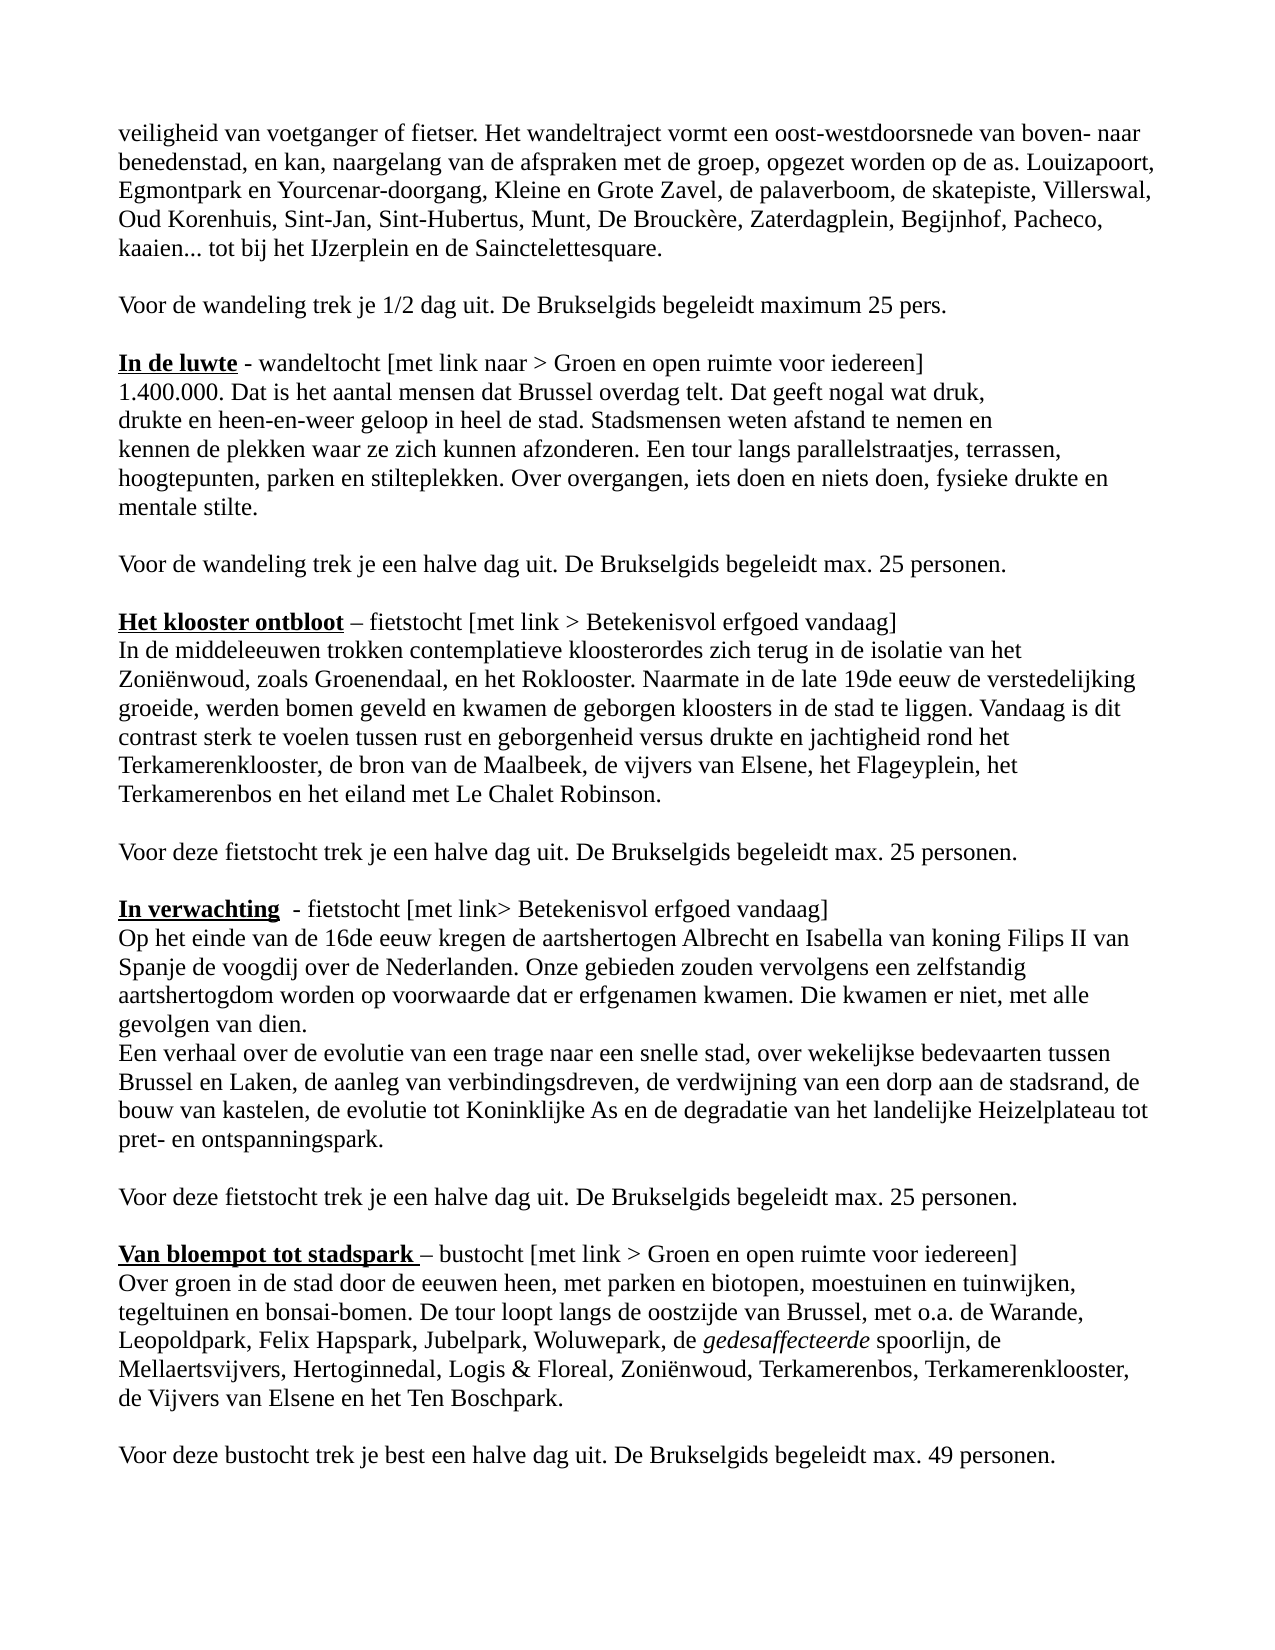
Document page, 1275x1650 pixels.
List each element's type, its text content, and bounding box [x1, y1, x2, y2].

text Een verhaal over de evolutie van een trage naar een snelle stad, over wekelijkse bedevaarten tussen Brussel en Laken, de aanleg van verbindingsdreven, de verdwijning van een dorp aan de stadsrand, de bouw van kastelen, de evolutie tot Koninklijke As en de degradatie van het landelijke Heizelplateau tot pret- en ontspanningspark. [118, 1038, 1157, 1153]
text Het klooster ontbloot – fietstocht [met link > Betekenisvol erfgoed vandaag] [118, 607, 1157, 636]
text kennen de plekken waar ze zich kunnen afzonderen. Een tour langs parallelstraatjes, terrassen, hoogtepunten, parken en stilteplekken. Over overgangen, iets doen en niets doen, fysieke drukte en mentale stilte. [118, 434, 1157, 521]
text In de luwte - wandeltocht [met link naar > Groen en open ruimte voor iedereen] [118, 348, 1157, 377]
text veiligheid van voetganger of fietser. Het wandeltraject vormt een oost-westdoorsnede van boven- naar benedenstad, en kan, naargelang van de afspraken met de groep, opgezet worden op de as. Louizapoort, Egmontpark en Yourcenar-doorgang, Kleine en Grote Zavel, de palaverboom, de skatepiste, Villerswal, Oud Korenhuis, Sint-Jan, Sint-Hubertus, Munt, De Brouckère, Zaterdagplein, Begijnhof, Pacheco, kaaien... tot bij het IJzerplein en de Sainctelettesquare. [118, 118, 1157, 262]
text In de middeleeuwen trokken contemplatieve kloosterordes zich terug in de isolatie van het Zoniënwoud, zoals Groenendaal, en het Roklooster. Naarmate in de late 19de eeuw de verstedelijking groeide, werden bomen geveld en kwamen de geborgen kloosters in de stad te liggen. Vandaag is dit contrast sterk te voelen tussen rust en geborgenheid versus drukte en jachtigheid rond het Terkamerenklooster, de bron van de Maalbeek, de vijvers van Elsene, het Flageyplein, het Terkamerenbos en het eiland met Le Chalet Robinson. [118, 636, 1157, 808]
text Voor deze fietstocht trek je een halve dag uit. De Brukselgids begeleidt max. 25 personen. [118, 837, 1157, 866]
text Van bloempot tot stadspark – bustocht [met link > Groen en open ruimte voor iedereen] [118, 1239, 1157, 1268]
text In verwachting - fietstocht [met link> Betekenisvol erfgoed vandaag] [118, 894, 1157, 923]
text drukte en heen-en-weer geloop in heel de stad. Stadsmensen weten afstand te nemen en [118, 406, 1157, 434]
text Over groen in de stad door de eeuwen heen, met parken en biotopen, moestuinen en tuinwijken, tegeltuinen en bonsai-bomen. De tour loopt langs de oostzijde van Brussel, met o.a. de Warande, Leopoldpark, Felix Hapspark, Jubelpark, Woluwepark, de gedesaffecteerde spoorlijn, de Mellaertsvijvers, Hertoginnedal, Logis & Floreal, Zoniënwoud, Terkamerenbos, Terkamerenklooster, de Vijvers van Elsene en het Ten Boschpark. [118, 1268, 1157, 1412]
text 1.400.000. Dat is het aantal mensen dat Brussel overdag telt. Dat geeft nogal wat druk, [118, 377, 1157, 406]
text Voor de wandeling trek je een halve dag uit. De Brukselgids begeleidt max. 25 personen. [118, 549, 1157, 578]
text Voor deze fietstocht trek je een halve dag uit. De Brukselgids begeleidt max. 25 personen. [118, 1182, 1157, 1211]
text Voor deze bustocht trek je best een halve dag uit. De Brukselgids begeleidt max. 49 personen. [118, 1441, 1157, 1469]
text Voor de wandeling trek je 1/2 dag uit. De Brukselgids begeleidt maximum 25 pers. [118, 291, 1157, 319]
text Op het einde van de 16de eeuw kregen de aartshertogen Albrecht en Isabella van koning Filips II van Spanje de voogdij over de Nederlanden. Onze gebieden zouden vervolgens een zelfstandig aartshertogdom worden op voorwaarde dat er erfgenamen kwamen. Die kwamen er niet, met alle gevolgen van dien. [118, 923, 1157, 1038]
